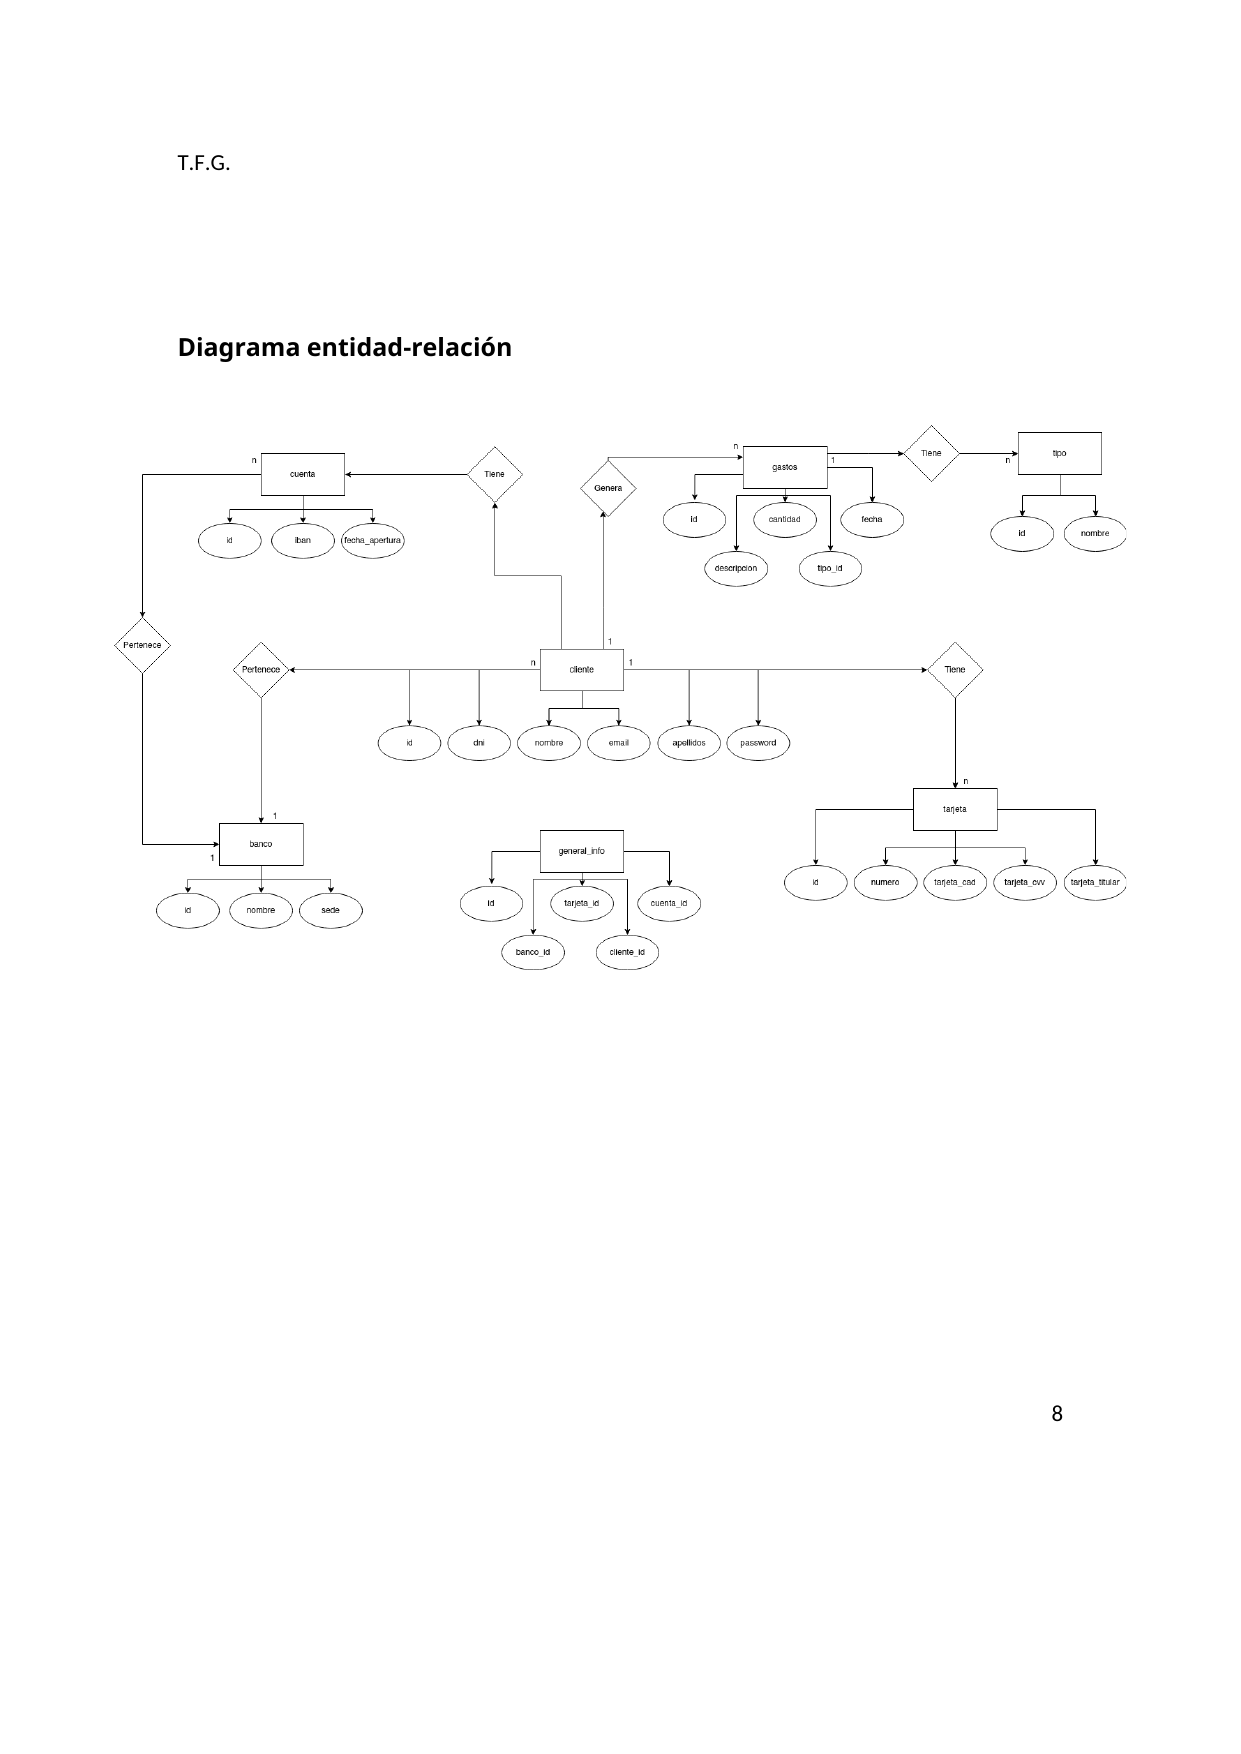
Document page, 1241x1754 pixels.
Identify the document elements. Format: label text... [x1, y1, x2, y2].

picture [114, 425, 1127, 970]
text Diagrama entidad-relación [177, 329, 1063, 363]
